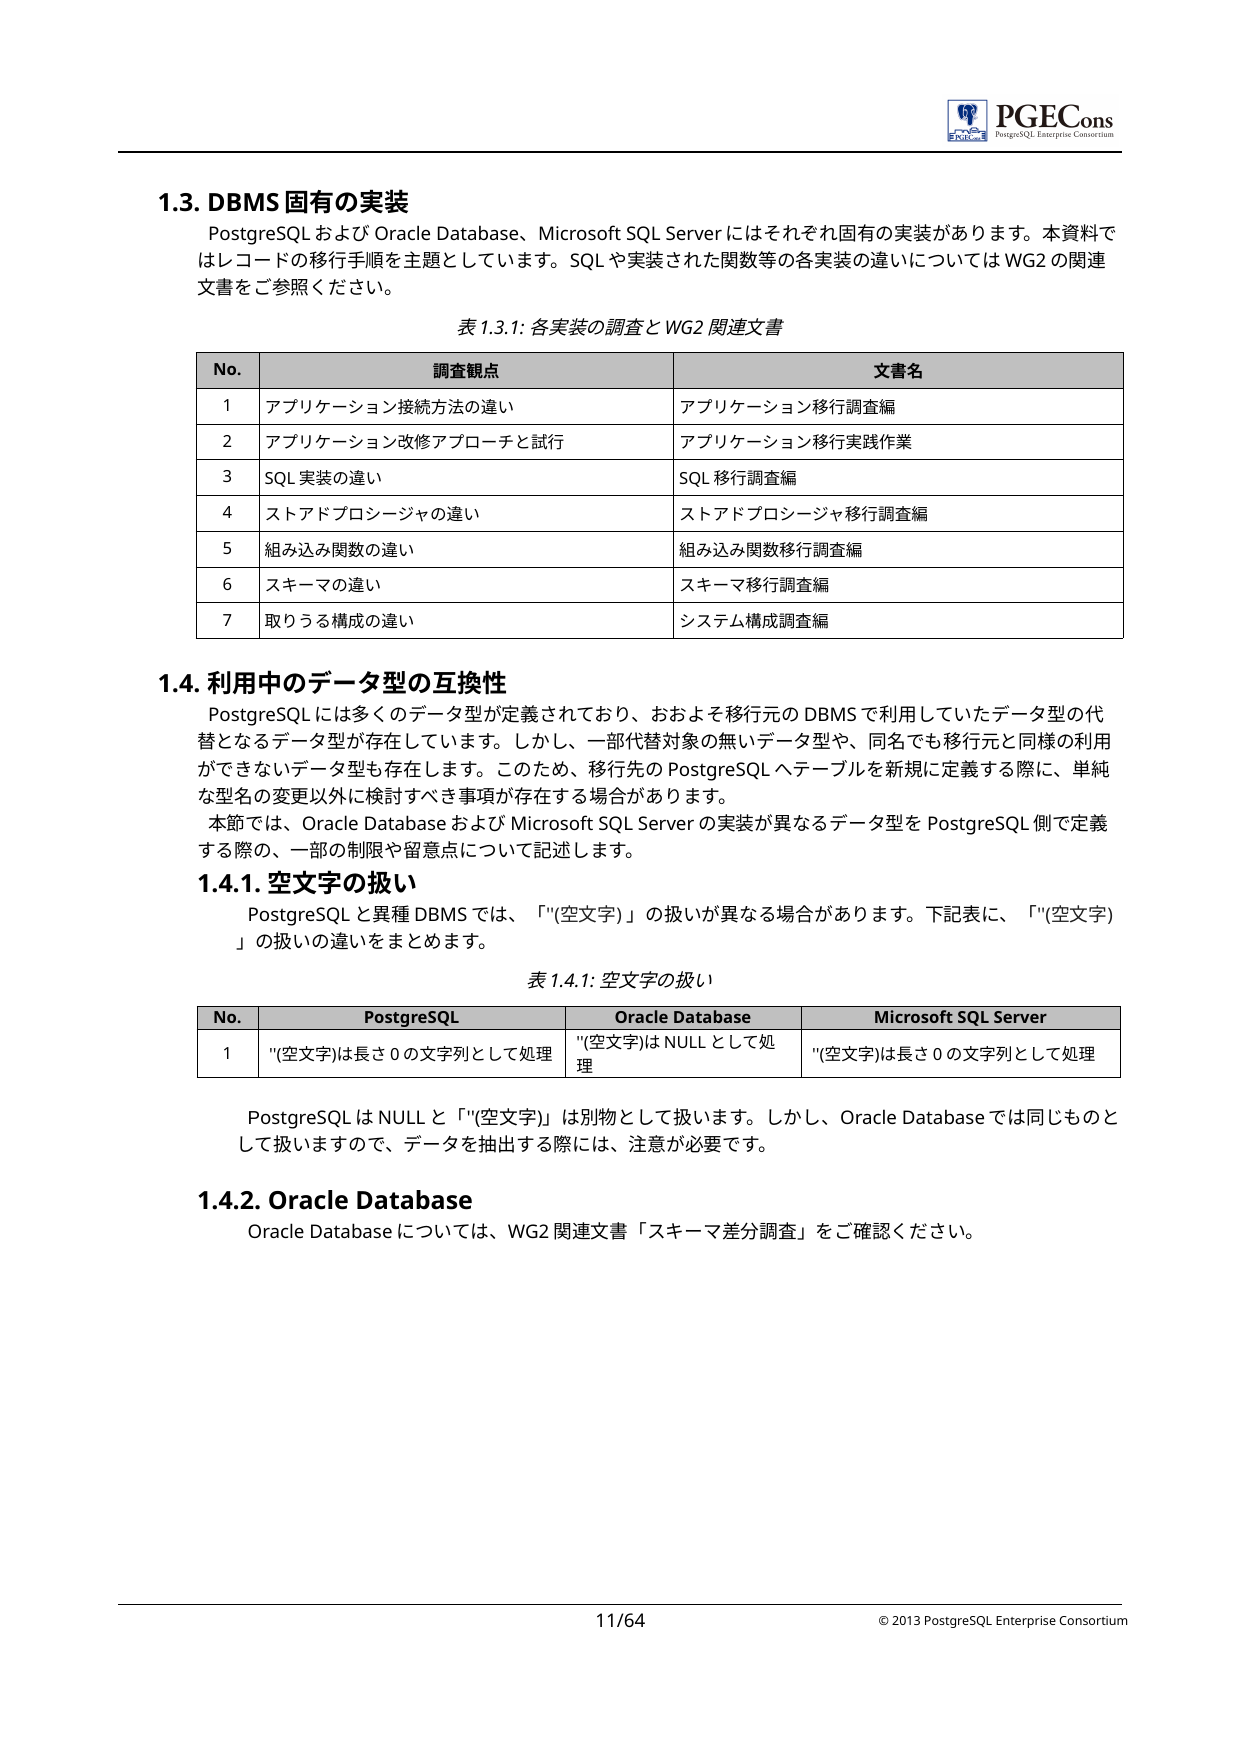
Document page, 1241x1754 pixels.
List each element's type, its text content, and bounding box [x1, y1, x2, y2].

table_header PostgreSQL [259, 1007, 565, 1029]
subtitle 利用中のデータ型の互換性 [157, 664, 1122, 700]
table_cell スキーマ移行調査編 [674, 568, 1123, 602]
subtitle DBMS固有の実装 [157, 182, 1122, 218]
text PostgreSQLと異種DBMSでは、「''(空文字) 」の扱いが異なる場合があります。下記表に、「''(空文字) 」の扱いの違いをまとめます。 [236, 899, 1122, 954]
table_cell 2 [197, 425, 259, 459]
subtitle 空文字の扱い [197, 863, 1122, 899]
table_cell SQL移行調査編 [674, 460, 1123, 495]
table_cell アプリケーション移行調査編 [674, 389, 1123, 423]
text 表 1.4.1: 空文字の扱い [118, 966, 1122, 993]
table_cell 5 [197, 532, 259, 567]
table_cell ''(空文字)はNULLとして処理 [566, 1030, 801, 1077]
text PostgreSQLには多くのデータ型が定義されており、おおよそ移行元のDBMSで利用していたデータ型の代替となるデータ型が存在しています。しかし、一部代替対象の無いデータ型や、同名でも移行元と同様の利用ができないデータ型も存在します。このため、移行先のPostgreSQLへテーブルを新規に定義する際に、単純な型名の変更以外に検討すべき事項が存在する場合があります。 [197, 700, 1122, 809]
table_header Oracle Database [566, 1007, 801, 1029]
table_cell 1 [198, 1030, 258, 1077]
table_cell アプリケーション改修アプローチと試行 [260, 425, 673, 459]
table_cell ストアドプロシージャ移行調査編 [674, 496, 1123, 531]
table_header Microsoft SQL Server [802, 1007, 1120, 1029]
table_cell アプリケーション移行実践作業 [674, 425, 1123, 459]
text PostgreSQLおよびOracle Database、Microsoft SQL Serverにはそれぞれ固有の実装があります。本資料ではレコードの移行手順を主題としています。SQLや実装された関数等の各実装の違いについてはWG2の関連文書をご参照ください。 [197, 218, 1122, 300]
table_cell 7 [197, 603, 259, 638]
text PostgreSQLはNULLと「''(空文字)」は別物として扱います。しかし、Oracle Databaseでは同じものとして扱いますので、データを抽出する際には、注意が必要です。 [236, 1103, 1122, 1157]
table_cell SQL実装の違い [260, 460, 673, 495]
table_header 文書名 [674, 353, 1123, 388]
table_cell スキーマの違い [260, 568, 673, 602]
table_cell 6 [197, 568, 259, 602]
table_cell ストアドプロシージャの違い [260, 496, 673, 531]
table_cell 組み込み関数の違い [260, 532, 673, 567]
text 本節では、Oracle DatabaseおよびMicrosoft SQL Serverの実装が異なるデータ型をPostgreSQL側で定義する際の、一部の制限や留意点について記述します。 [197, 809, 1122, 863]
subtitle Oracle Database [197, 1183, 1122, 1217]
picture [941, 94, 1119, 147]
text 表 1.3.1: 各実装の調査とWG2関連文書 [118, 312, 1122, 339]
table_cell 1 [197, 389, 259, 423]
table_header No. [198, 1007, 258, 1029]
table_header 調査観点 [260, 353, 673, 388]
table_cell ''(空文字)は長さ0の文字列として処理 [802, 1030, 1120, 1077]
table_cell ''(空文字)は長さ0の文字列として処理 [259, 1030, 565, 1077]
table_header No. [197, 353, 259, 388]
table_cell アプリケーション接続方法の違い [260, 389, 673, 423]
text Oracle Databaseについては、WG2関連文書「スキーマ差分調査」をご確認ください。 [236, 1217, 1122, 1244]
table_cell 4 [197, 496, 259, 531]
table_cell 取りうる構成の違い [260, 603, 673, 638]
table_cell システム構成調査編 [674, 603, 1123, 638]
table_cell 3 [197, 460, 259, 495]
table_cell 組み込み関数移行調査編 [674, 532, 1123, 567]
